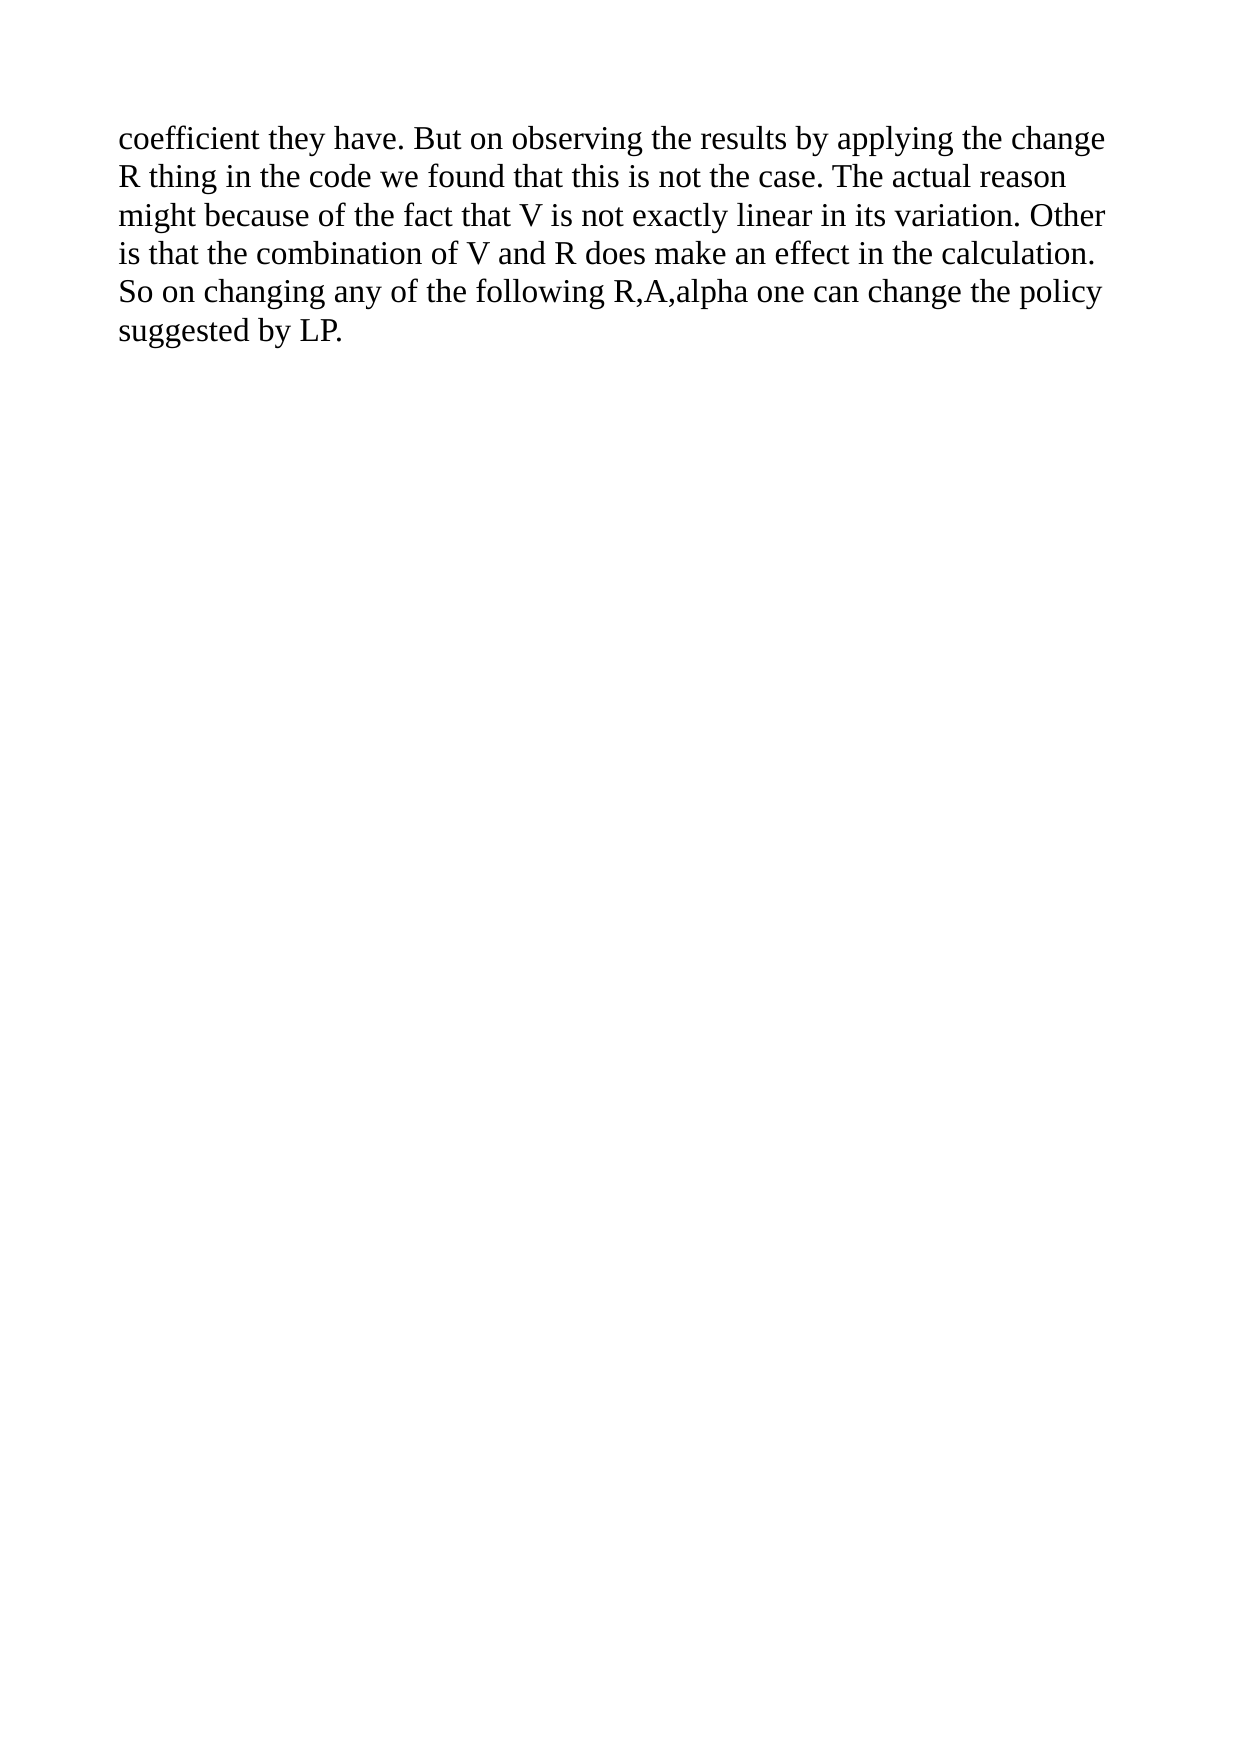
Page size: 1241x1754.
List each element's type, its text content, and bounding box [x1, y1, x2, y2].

text coefficient they have. But on observing the results by applying the change R thing in the code we found that this is not the case. The actual reason might because of the fact that V is not exactly linear in its variation. Other is that the combination of V and R does make an effect in the calculation. [118, 118, 1122, 271]
text So on changing any of the following R,A,alpha one can change the policy suggested by LP. [118, 271, 1122, 348]
